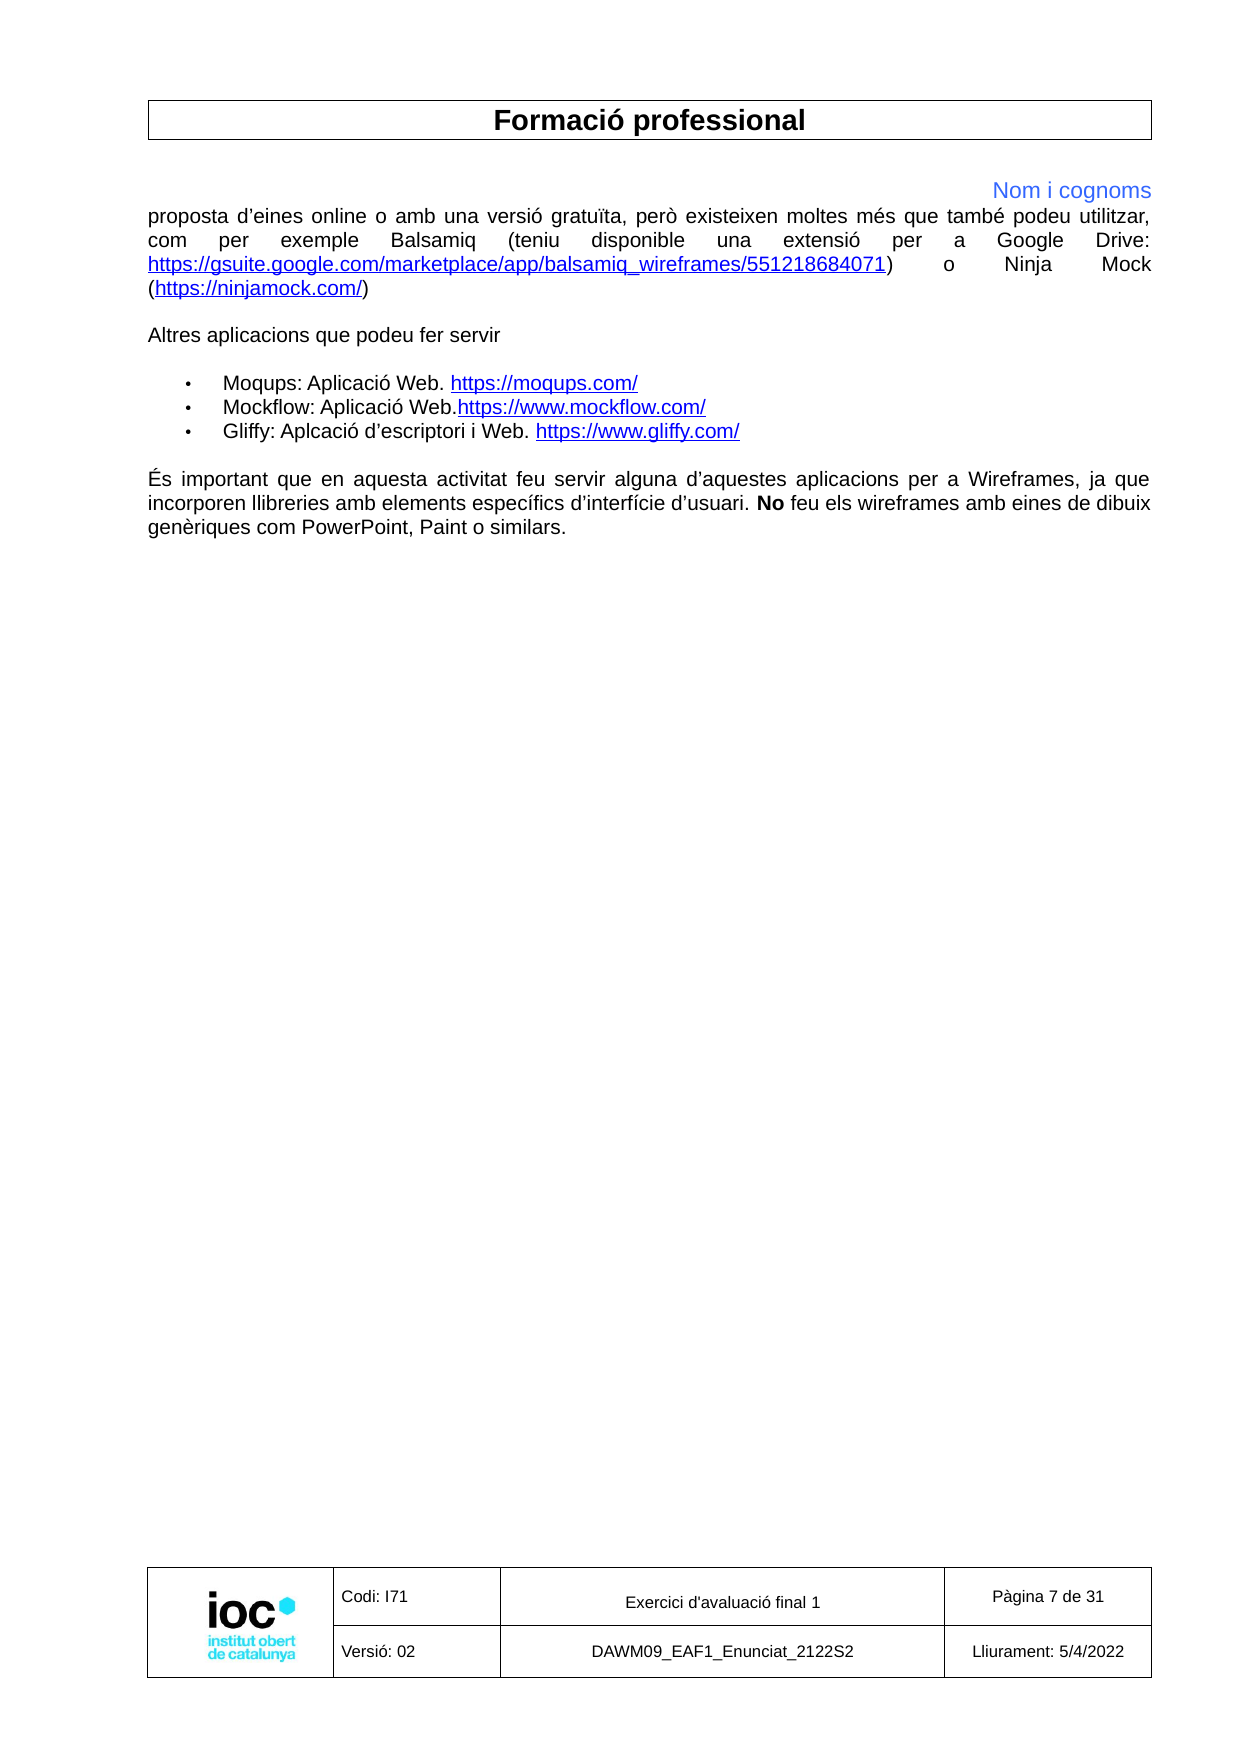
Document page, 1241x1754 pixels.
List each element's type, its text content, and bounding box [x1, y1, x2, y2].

text És important que en aquesta activitat feu servir alguna d’aquestes aplicacions per a Wireframes, ja que incorporen llibreries amb elements específics d’interfície d’usuari. No feu els wireframes amb eines de dibuix genèriques com PowerPoint, Paint o similars. [148, 467, 1151, 539]
list Moqups: Aplicació Web. https://moqups.com/ [185, 371, 1151, 395]
text proposta d’eines online o amb una versió gratuïta, però existeixen moltes més que també podeu utilitzar, com per exemple Balsamiq (teniu disponible una extensió per a Google Drive: https://gsuite.google.com/marketplace/app/balsamiq_wireframes/551218684071) o Ninja Mock (https://ninjamock.com/) [148, 203, 1151, 299]
list Mockflow: Aplicació Web.https://www.mockflow.com/ [185, 395, 1151, 419]
text Altres aplicacions que podeu fer servir [148, 323, 1151, 347]
list Gliffy: Aplcació d’escriptori i Web. https://www.gliffy.com/ [185, 419, 1151, 443]
picture [195, 1577, 309, 1673]
